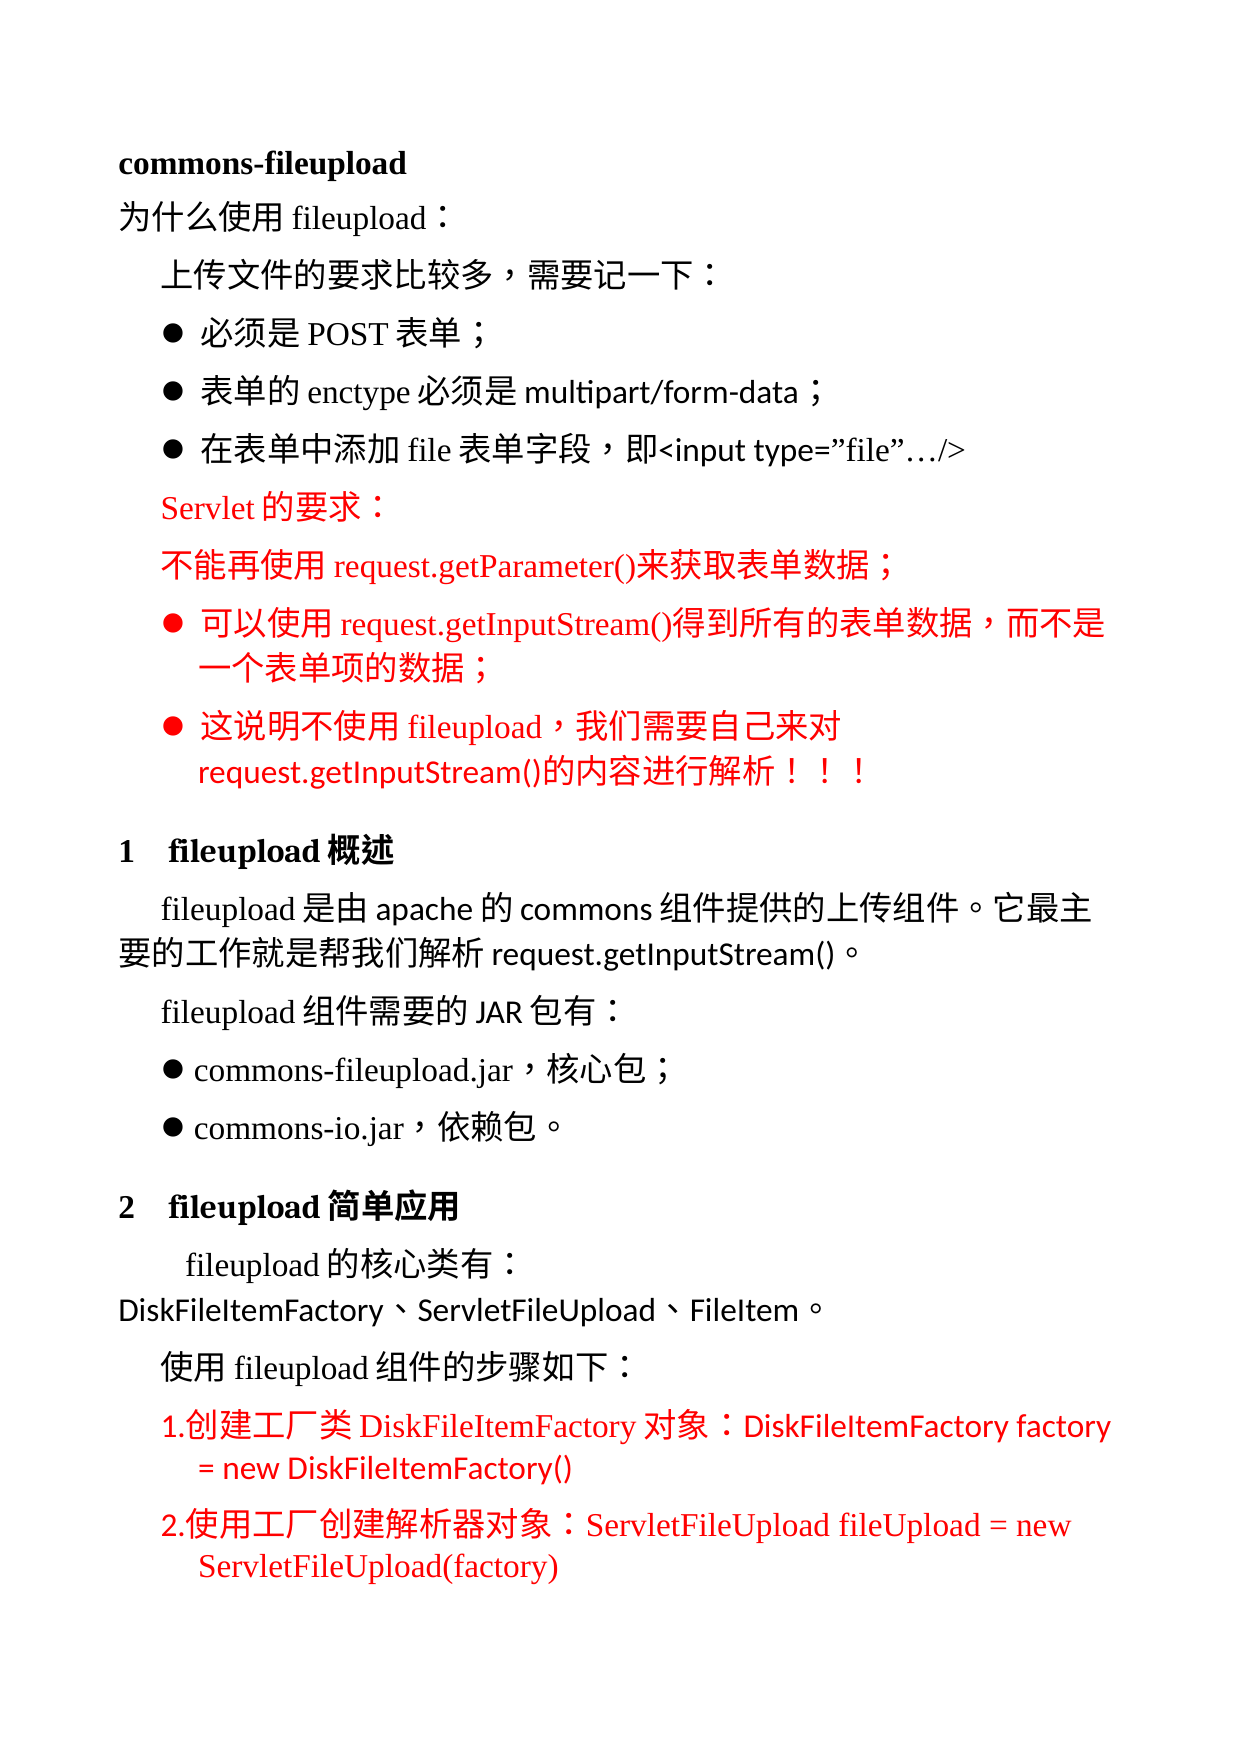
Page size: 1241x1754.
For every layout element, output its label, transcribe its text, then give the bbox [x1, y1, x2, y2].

text l这说明不使用fileupload，我们需要自己来对request.getInputStream()的内容进行解析！！！ [160, 703, 1122, 793]
text fileupload的核心类有：DiskFileItemFactory、ServletFileUpload、FileItem。 [118, 1241, 1122, 1331]
text 为什么使用fileupload： [118, 194, 1122, 239]
subtitle commons-fileupload [118, 143, 1122, 181]
text 2.使用工厂创建解析器对象：ServletFileUpload fileUpload = new ServletFileUpload(factory) [160, 1501, 1122, 1584]
text 不能再使用request.getParameter()来获取表单数据； [160, 541, 1122, 587]
subtitle 2 fileupload简单应用 [118, 1183, 1122, 1228]
text 使用fileupload组件的步骤如下： [118, 1344, 1122, 1389]
text l在表单中添加file表单字段，即<input type=”file”…/> [160, 426, 1122, 471]
text l表单的enctype必须是multipart/form-data； [160, 368, 1122, 413]
text fileupload是由apache的commons组件提供的上传组件。它最主要的工作就是帮我们解析request.getInputStream()。 [118, 885, 1122, 976]
text fileupload组件需要的JAR包有： [118, 988, 1122, 1033]
text Servlet的要求： [160, 483, 1122, 529]
text 上传文件的要求比较多，需要记一下： [118, 252, 1122, 297]
text lcommons-fileupload.jar，核心包； [160, 1046, 1122, 1091]
subtitle 1 fileupload概述 [118, 827, 1122, 872]
text 1.创建工厂类DiskFileItemFactory对象：DiskFileItemFactory factory = new DiskFileItemFactory() [160, 1402, 1122, 1488]
text lcommons-io.jar，依赖包。 [160, 1104, 1122, 1149]
text l可以使用request.getInputStream()得到所有的表单数据，而不是一个表单项的数据； [160, 599, 1122, 690]
text l必须是POST表单； [160, 310, 1122, 355]
